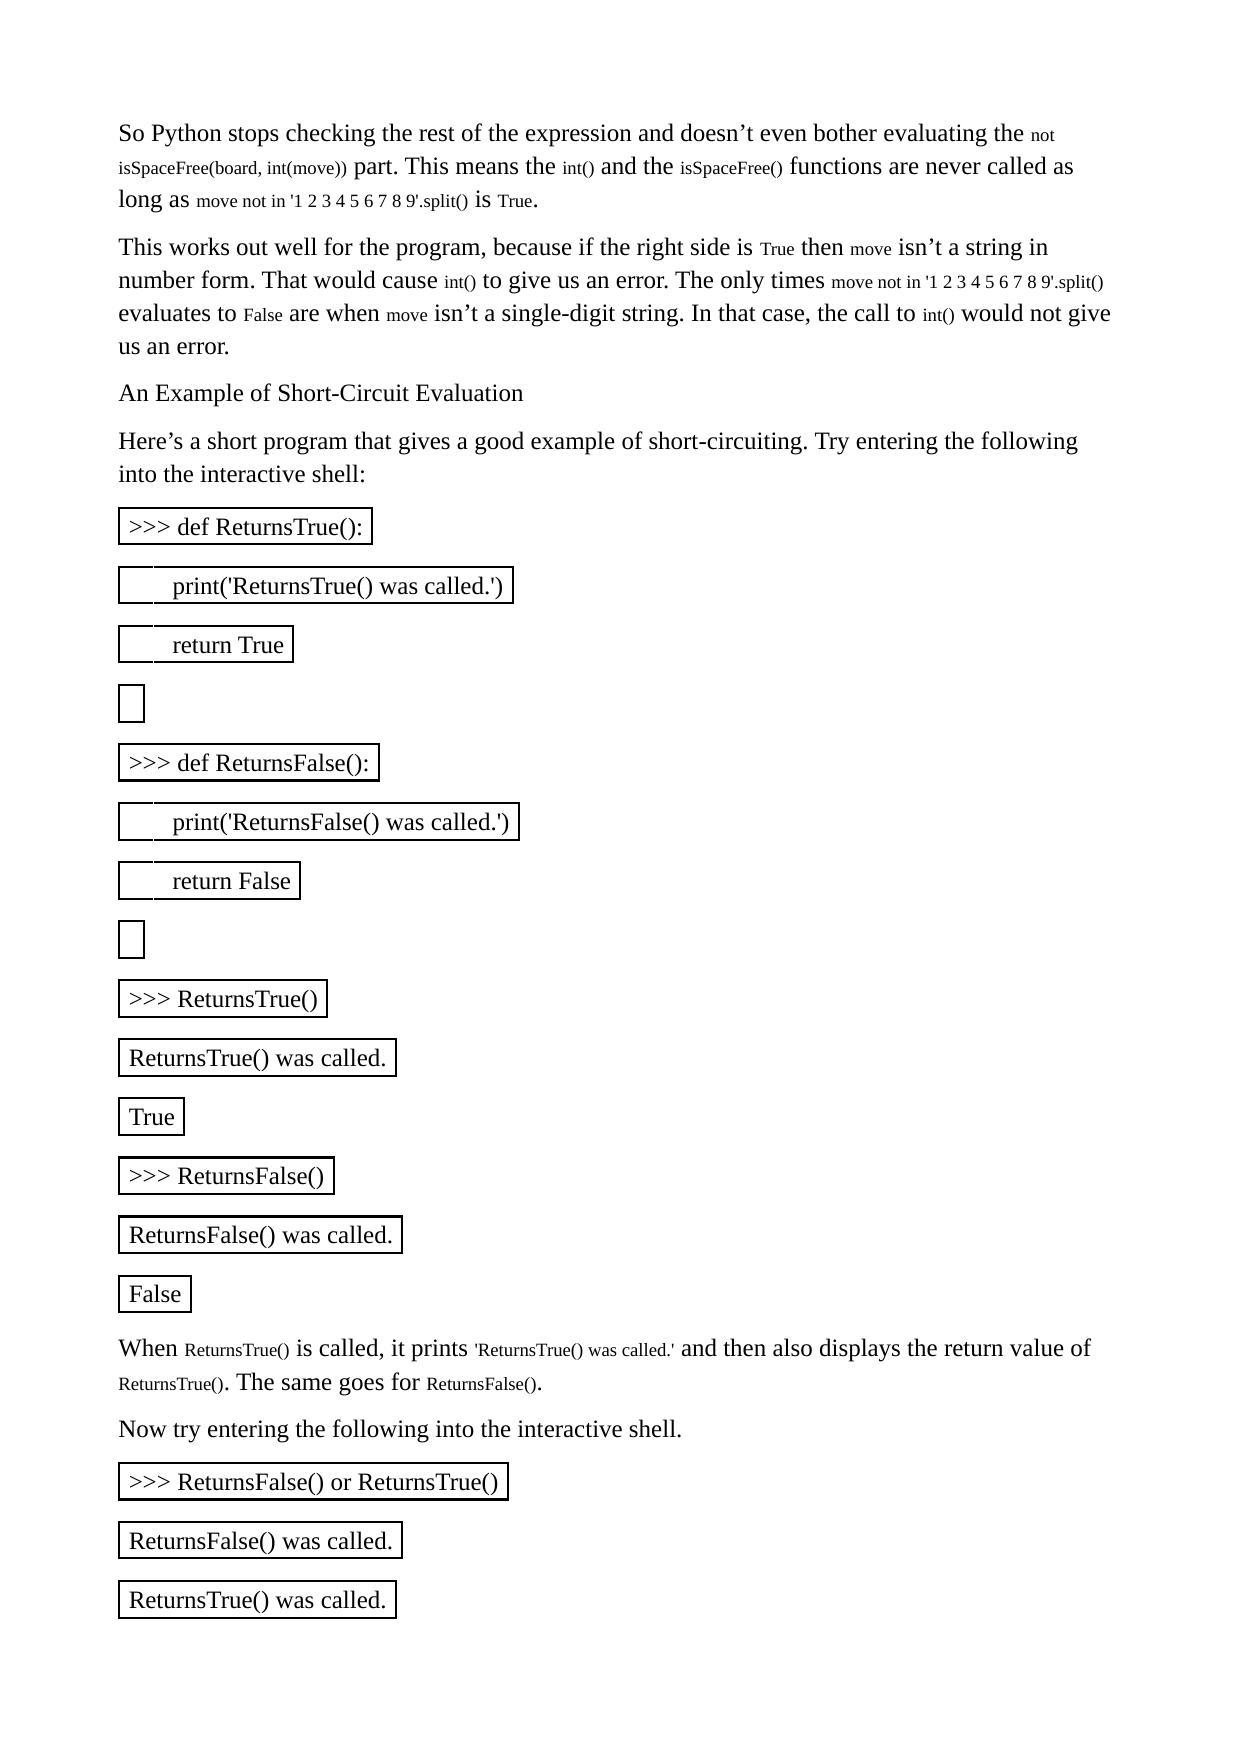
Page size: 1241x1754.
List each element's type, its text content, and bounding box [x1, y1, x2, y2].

text ReturnsFalse() was called. [120, 1523, 401, 1557]
text When ReturnsTrue() is called, it prints 'ReturnsTrue() was called.' and then also displays the return value of ReturnsTrue(). The same goes for ReturnsFalse(). [118, 1333, 1122, 1395]
text >>> def ReturnsFalse(): [120, 745, 378, 779]
text [397, 1038, 1122, 1077]
text print('ReturnsTrue() was called.') [120, 567, 512, 603]
text return False [120, 862, 299, 899]
text Here’s a short program that gives a good example of short-circuiting. Try entering the following into the interactive shell: [118, 426, 1122, 488]
text [514, 566, 1122, 604]
text [301, 861, 1122, 900]
text False [120, 1277, 190, 1311]
text >>> ReturnsFalse() [120, 1159, 333, 1193]
text [380, 743, 1122, 782]
text [328, 979, 1122, 1018]
text [403, 1521, 1122, 1559]
text ReturnsTrue() was called. [120, 1582, 395, 1617]
text >>> ReturnsTrue() [120, 981, 326, 1016]
text >>> def ReturnsTrue(): [120, 509, 371, 543]
text [373, 507, 1122, 545]
text return True [120, 626, 292, 662]
text [509, 1462, 1122, 1501]
text An Example of Short-Circuit Evaluation [118, 378, 1122, 407]
text Now try entering the following into the interactive shell. [118, 1414, 1122, 1443]
text [403, 1215, 1122, 1254]
text True [120, 1099, 183, 1134]
text ReturnsTrue() was called. [120, 1040, 395, 1075]
text [335, 1156, 1122, 1195]
text >>> ReturnsFalse() or ReturnsTrue() [120, 1464, 507, 1498]
text ReturnsFalse() was called. [120, 1218, 401, 1252]
text So Python stops checking the rest of the expression and doesn’t even bother evaluating the not isSpaceFree(board, int(move)) part. This means the int() and the isSpaceFree() functions are never called as long as move not in '1 2 3 4 5 6 7 8 9'.split() is True. [118, 118, 1122, 213]
text [520, 802, 1122, 841]
text [185, 1097, 1122, 1136]
text print('ReturnsFalse() was called.') [120, 803, 518, 840]
text [294, 625, 1122, 663]
text This works out well for the program, because if the right side is True then move isn’t a string in number form. That would cause int() to give us an error. The only times move not in '1 2 3 4 5 6 7 8 9'.split() evaluates to False are when move isn’t a single-digit string. In that case, the call to int() would not give us an error. [118, 232, 1122, 359]
text [192, 1274, 1122, 1313]
text [397, 1580, 1122, 1619]
